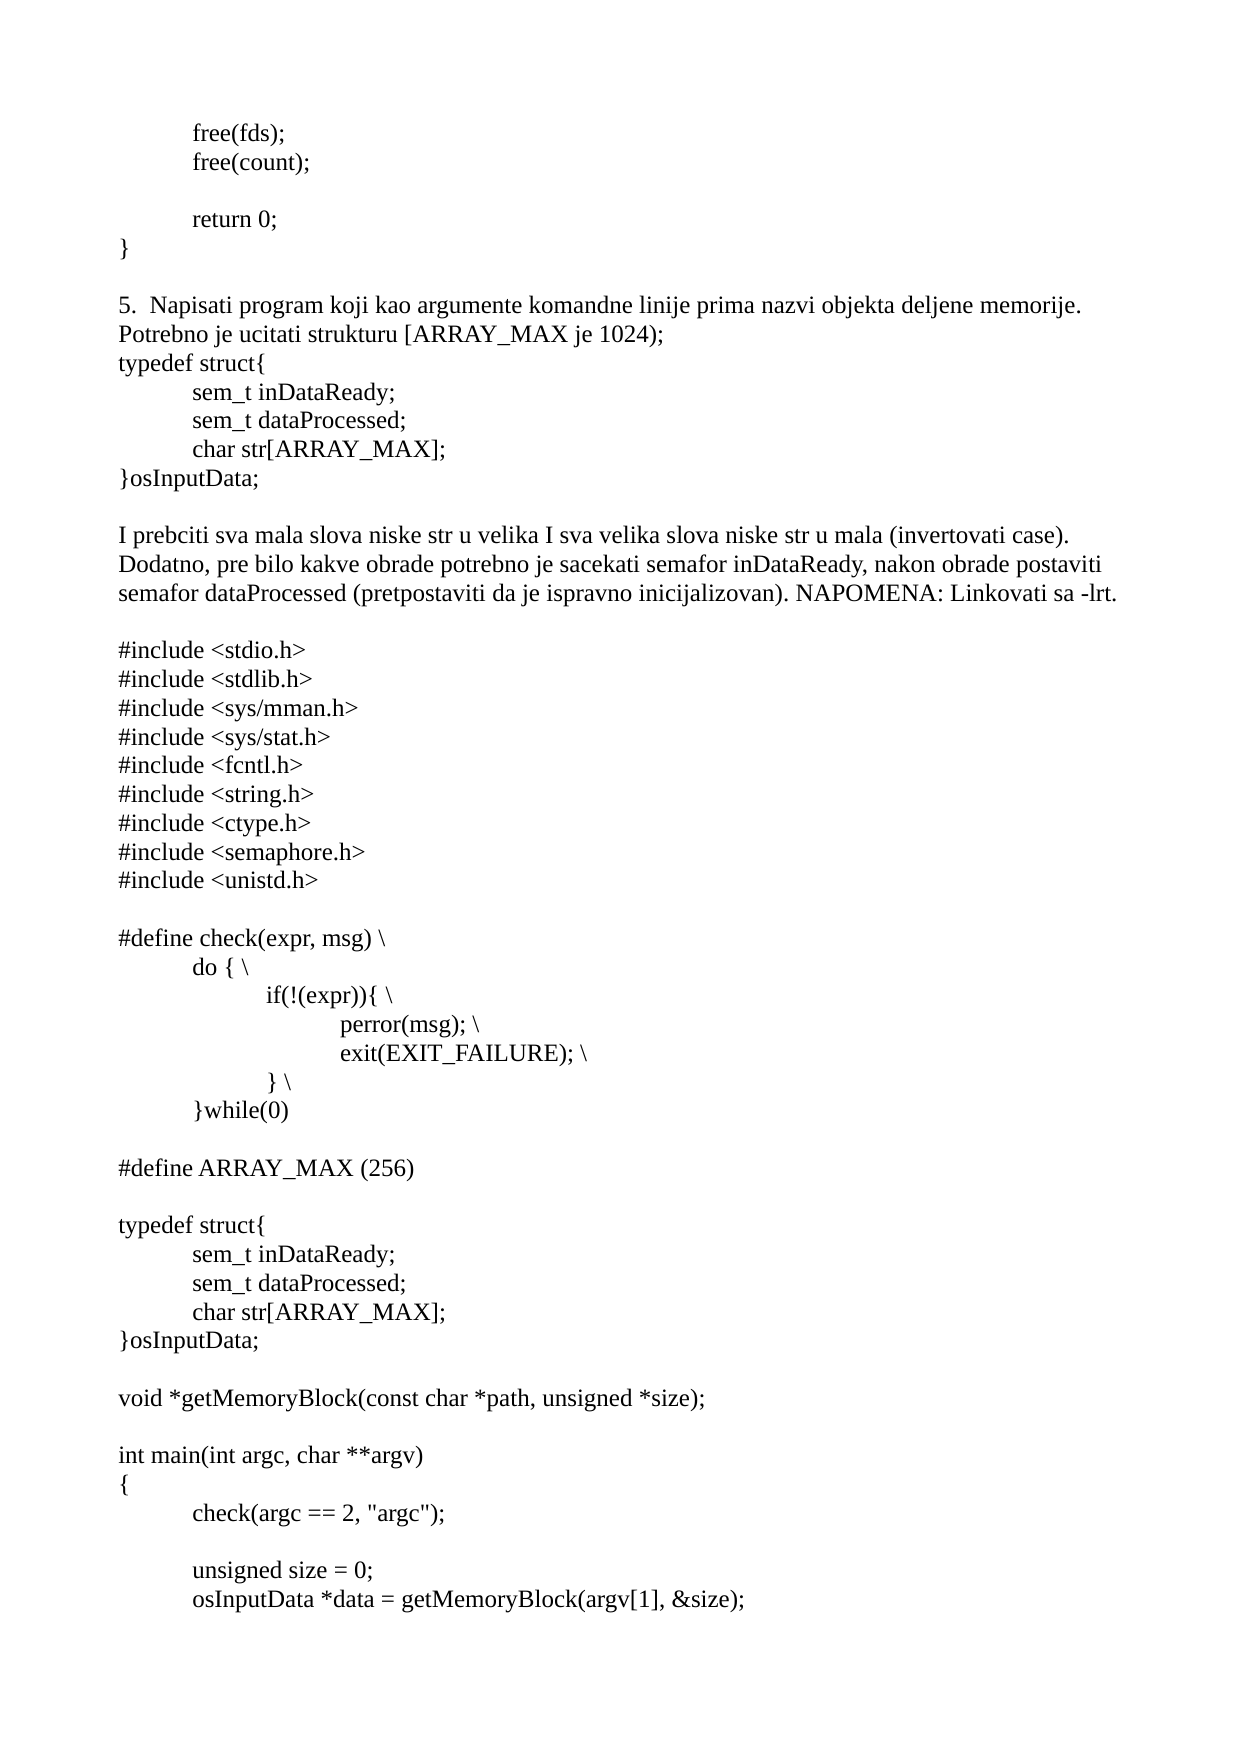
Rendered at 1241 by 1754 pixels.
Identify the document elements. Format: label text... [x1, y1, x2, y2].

text #include <ctype.h> [118, 808, 1122, 837]
text sem_t inDataReady; [118, 377, 1122, 406]
text #include <sys/stat.h> [118, 722, 1122, 751]
text #include <fcntl.h> [118, 751, 1122, 779]
text }osInputData; [118, 463, 1122, 492]
text sem_t dataProcessed; [118, 1268, 1122, 1297]
text perror(msg); \ [118, 1009, 1122, 1038]
text #define ARRAY_MAX (256) [118, 1153, 1122, 1182]
text free(count); [118, 147, 1122, 176]
text } [118, 233, 1122, 262]
text char str[ARRAY_MAX]; [118, 434, 1122, 463]
text free(fds); [118, 118, 1122, 147]
text char str[ARRAY_MAX]; [118, 1297, 1122, 1326]
text sem_t dataProcessed; [118, 406, 1122, 434]
text #include <string.h> [118, 779, 1122, 808]
text osInputData *data = getMemoryBlock(argv[1], &size); [118, 1584, 1122, 1613]
text if(!(expr)){ \ [118, 981, 1122, 1009]
text void *getMemoryBlock(const char *path, unsigned *size); [118, 1383, 1122, 1412]
text #include <stdlib.h> [118, 664, 1122, 693]
text #include <semaphore.h> [118, 837, 1122, 866]
text { [118, 1469, 1122, 1498]
text #include <stdio.h> [118, 636, 1122, 664]
text unsigned size = 0; [118, 1556, 1122, 1584]
text #define check(expr, msg) \ [118, 923, 1122, 952]
text sem_t inDataReady; [118, 1239, 1122, 1268]
text do { \ [118, 952, 1122, 981]
text return 0; [118, 204, 1122, 233]
text } \ [118, 1067, 1122, 1096]
text 5. Napisati program koji kao argumente komandne linije prima nazvi objekta deljene memorije. Potrebno je ucitati strukturu [ARRAY_MAX je 1024); [118, 291, 1122, 348]
text typedef struct{ [118, 348, 1122, 377]
text check(argc == 2, "argc"); [118, 1498, 1122, 1527]
text exit(EXIT_FAILURE); \ [118, 1038, 1122, 1067]
text typedef struct{ [118, 1211, 1122, 1239]
text int main(int argc, char **argv) [118, 1441, 1122, 1469]
text }osInputData; [118, 1326, 1122, 1354]
text }while(0) [118, 1096, 1122, 1124]
text #include <unistd.h> [118, 866, 1122, 894]
text I prebciti sva mala slova niske str u velika I sva velika slova niske str u mala (invertovati case). Dodatno, pre bilo kakve obrade potrebno je sacekati semafor inDataReady, nakon obrade postaviti semafor dataProcessed (pretpostaviti da je ispravno inicijalizovan). NAPOMENA: Linkovati sa -lrt. [118, 521, 1122, 607]
text #include <sys/mman.h> [118, 693, 1122, 722]
